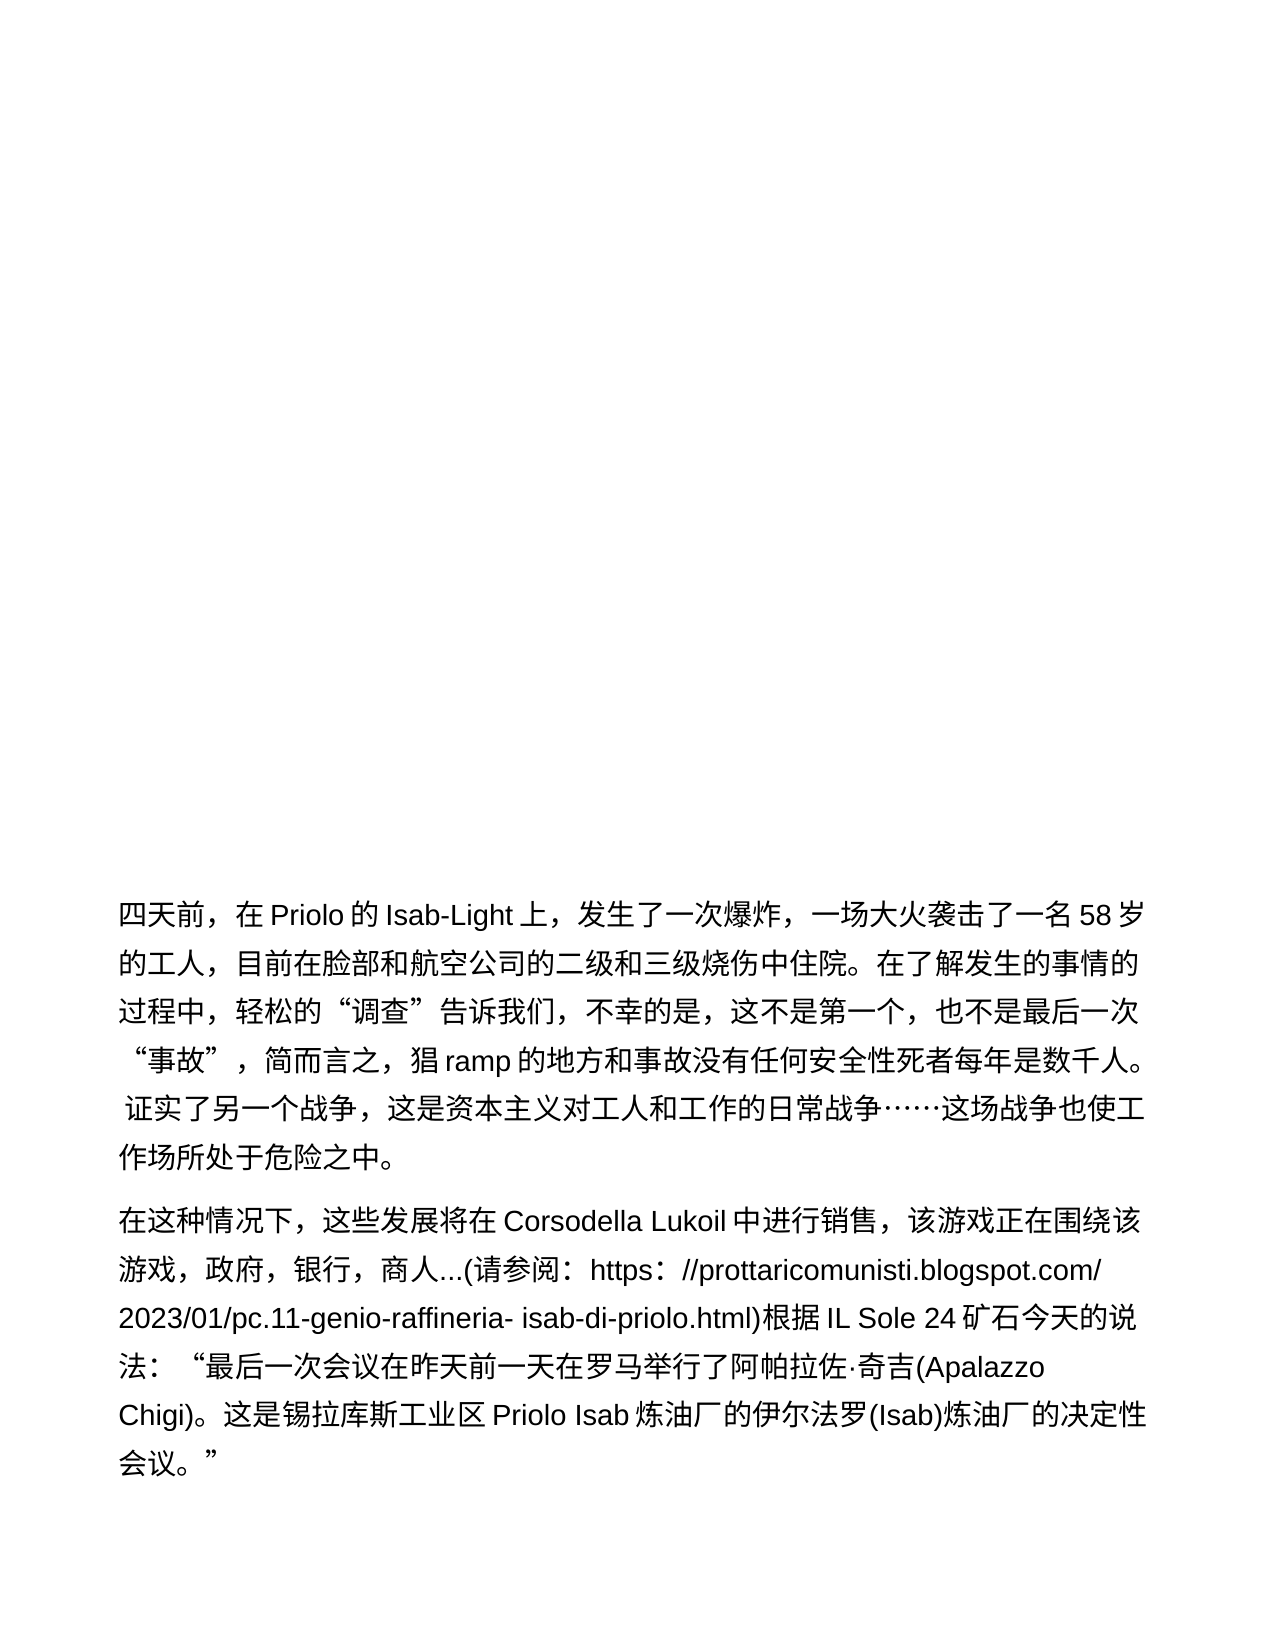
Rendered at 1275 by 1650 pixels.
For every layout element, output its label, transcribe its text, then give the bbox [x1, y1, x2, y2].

text 在这种情况下，这些发展将在Corsodella Lukoil中进行销售，该游戏正在围绕该游戏，政府，银行，商人...(请参阅：https：//prottaricomunisti.blogspot.com/2023/01/pc.11-genio-raffineria- isab-di-priolo.html)根据IL Sole 24矿石今天的说法：“最后一次会议在昨天前一天在罗马举行了阿帕拉佐·奇吉(Apalazzo Chigi)。这是锡拉库斯工业区Priolo Isab炼油厂的伊尔法罗(Isab)炼油厂的决定性会议。” [118, 1198, 1157, 1483]
text 四天前，在Priolo的Isab-Light上，发生了一次爆炸，一场大火袭击了一名58岁的工人，目前在脸部和航空公司的二级和三级烧伤中住院。在了解发生的事情的过程中，轻松的“调查”告诉我们，不幸的是，这不是第一个，也不是最后一次“事故”，简而言之，猖ramp的地方和事故没有任何安全性死者每年是数千人。 证实了另一个战争，这是资本主义对工人和工作的日常战争……这场战争也使工作场所处于危险之中。 [118, 118, 1157, 1177]
